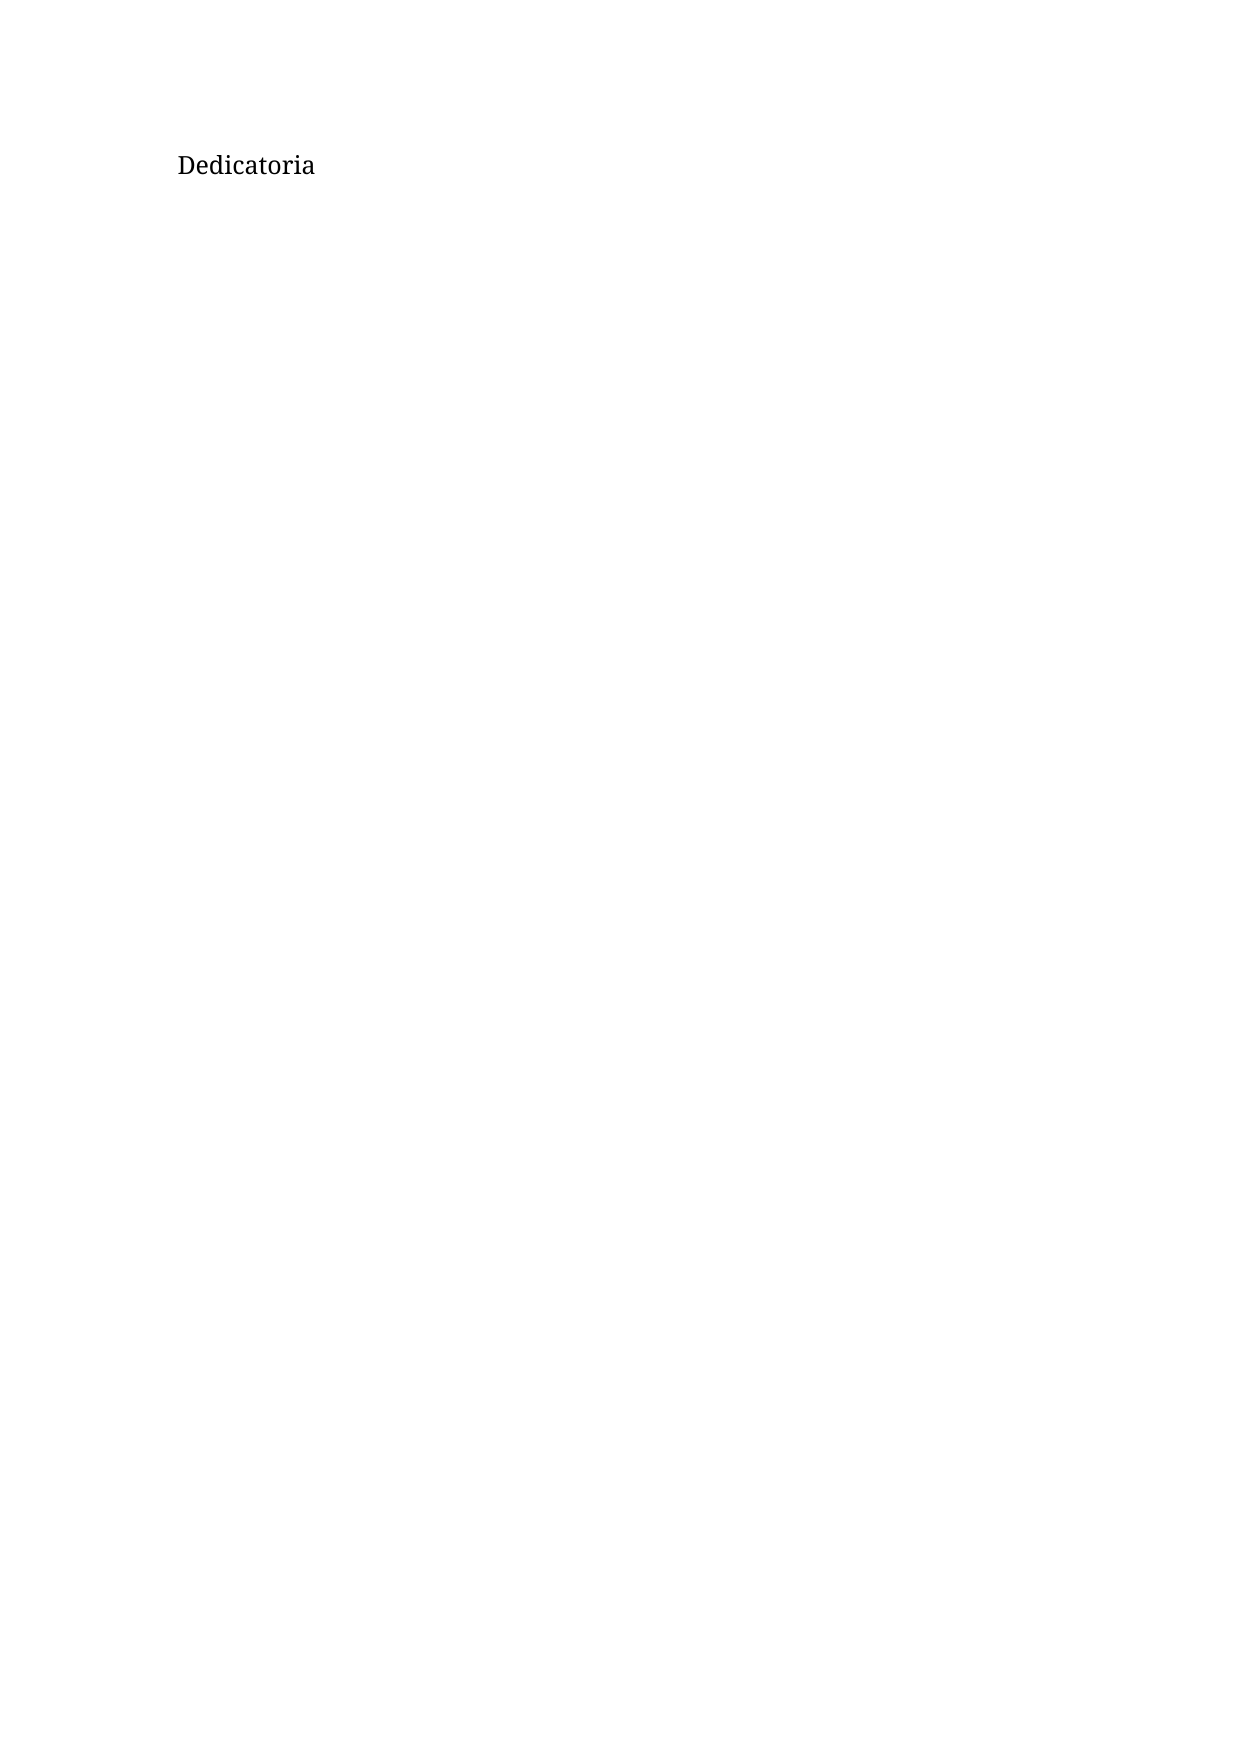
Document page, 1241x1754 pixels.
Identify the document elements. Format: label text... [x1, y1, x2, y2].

text Dedicatoria [177, 148, 1063, 182]
